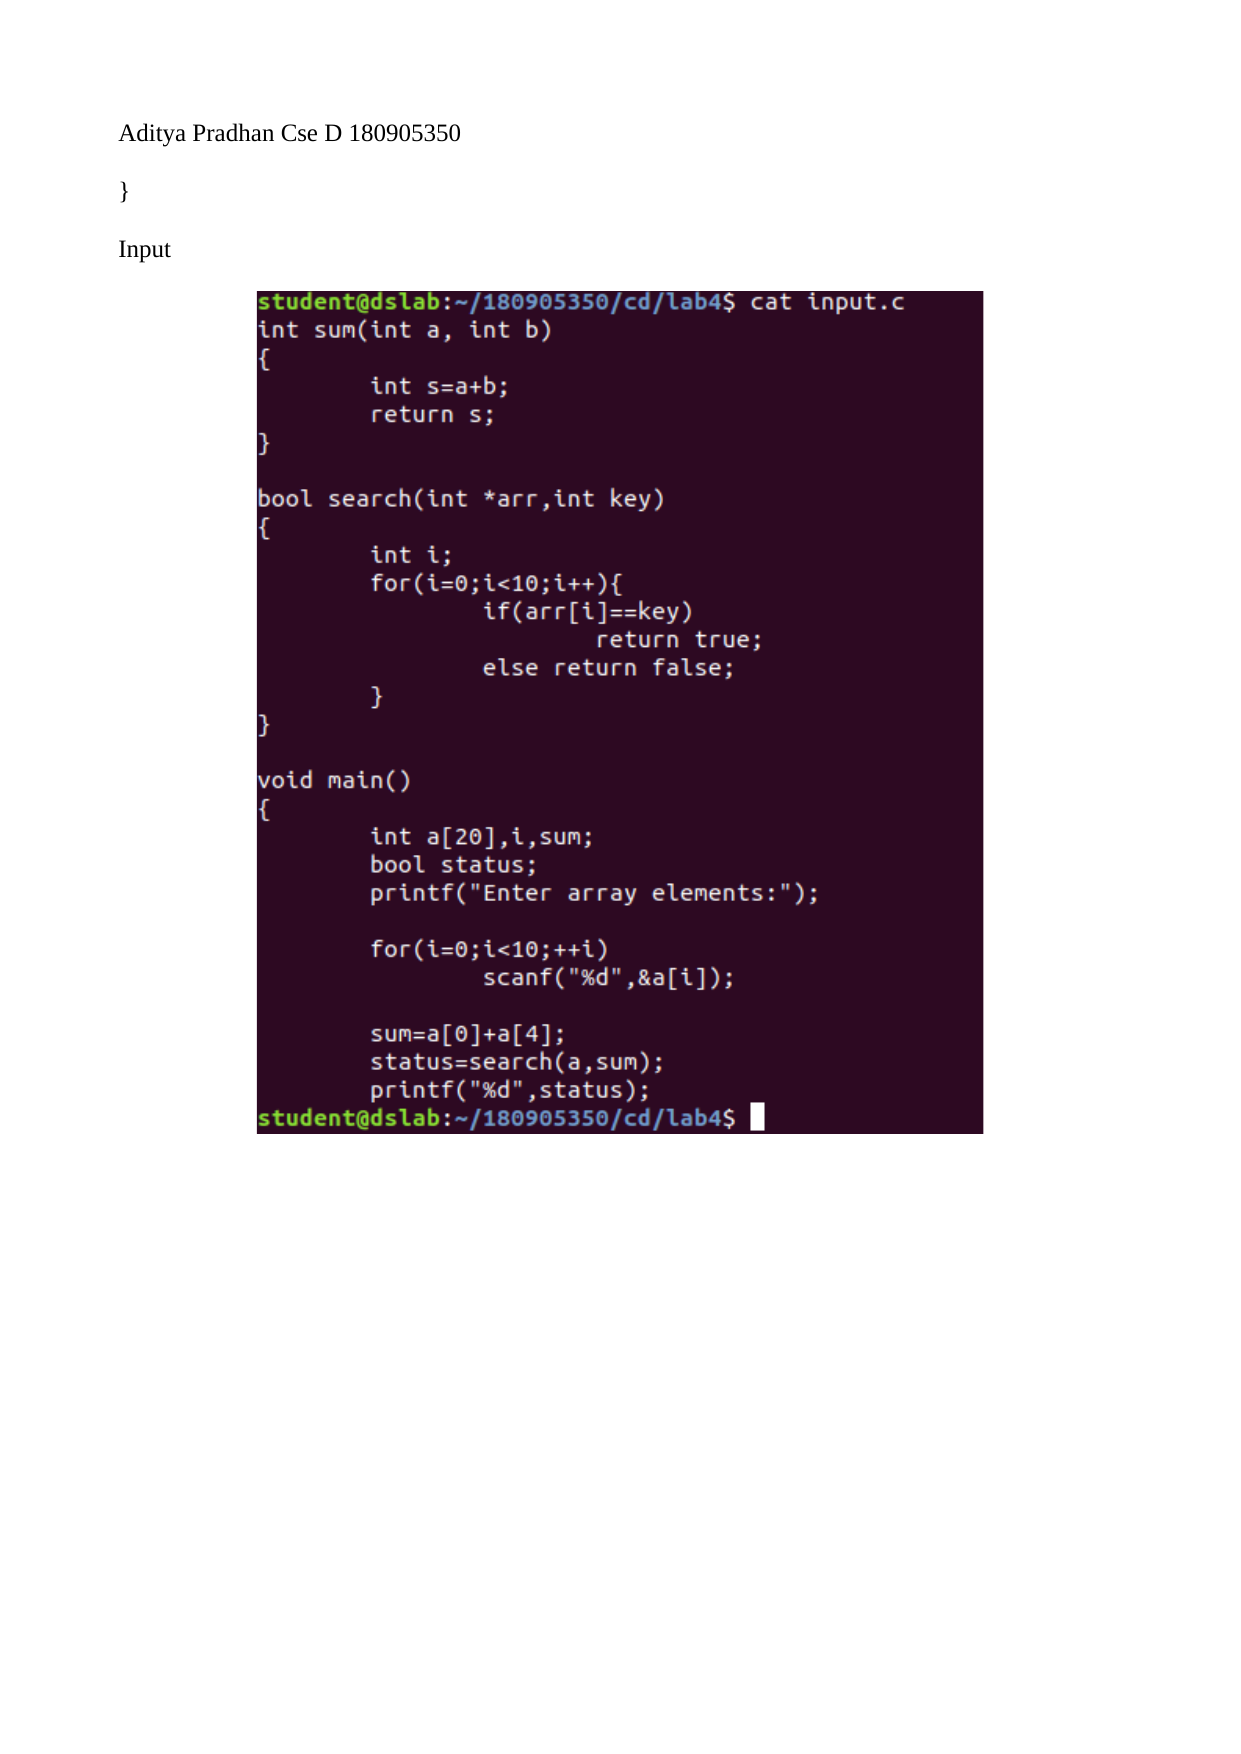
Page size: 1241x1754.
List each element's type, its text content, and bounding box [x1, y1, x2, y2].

text } [118, 176, 1122, 205]
text Input [118, 234, 1122, 263]
picture [256, 291, 984, 1134]
